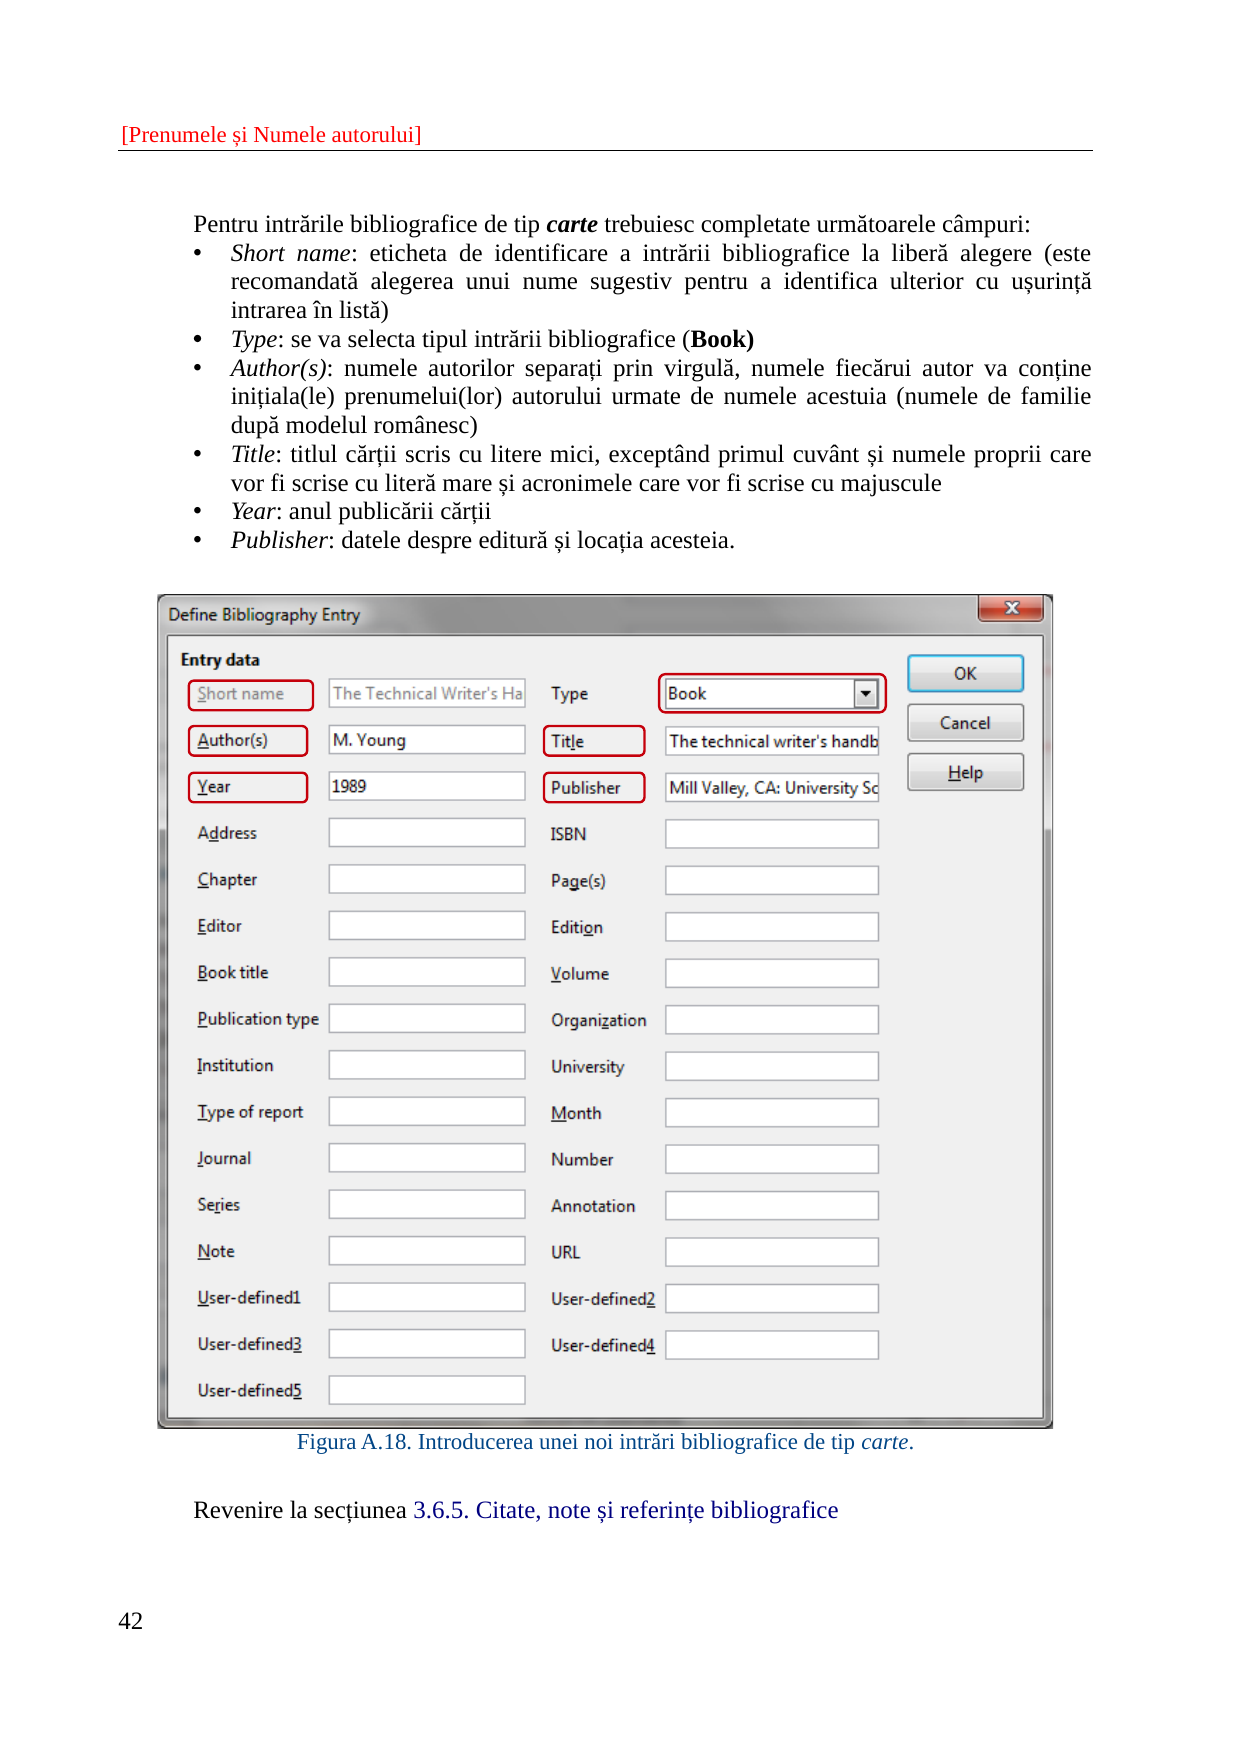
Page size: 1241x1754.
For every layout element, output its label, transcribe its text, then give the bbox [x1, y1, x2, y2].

text Pentru intrările bibliografice de tip carte trebuiesc completate următoarele câmpuri: [118, 209, 1093, 238]
list Title: titlul cărții scris cu litere mici, exceptând primul cuvânt și numele proprii care vor fi scrise cu literă mare și acronimele care vor fi scrise cu majuscule [193, 439, 1093, 496]
text Revenire la secțiunea 3.7.5. Citate, note și referințe bibliografice [118, 1495, 1093, 1524]
list Type: se va selecta tipul intrării bibliografice (Book) [193, 324, 1093, 353]
list Short name: eticheta de identificare a intrării bibliografice la liberă alegere (este recomandată alegerea unui nume sugestiv pentru a identifica ulterior cu ușurință intrarea în listă) [193, 238, 1093, 324]
text Figura A.18. Introducerea unei noi intrări bibliografice de tip carte. [118, 594, 1092, 1455]
list Publisher: datele despre editură și locația acesteia. [193, 525, 1093, 554]
list Author(s): numele autorilor separați prin virgulă, numele fiecărui autor va conține inițiala(le) prenumelui(lor) autorului urmate de numele acestuia (numele de familie după modelul românesc) [193, 353, 1093, 439]
picture [157, 594, 1054, 1429]
list Year: anul publicării cărții [193, 496, 1093, 525]
